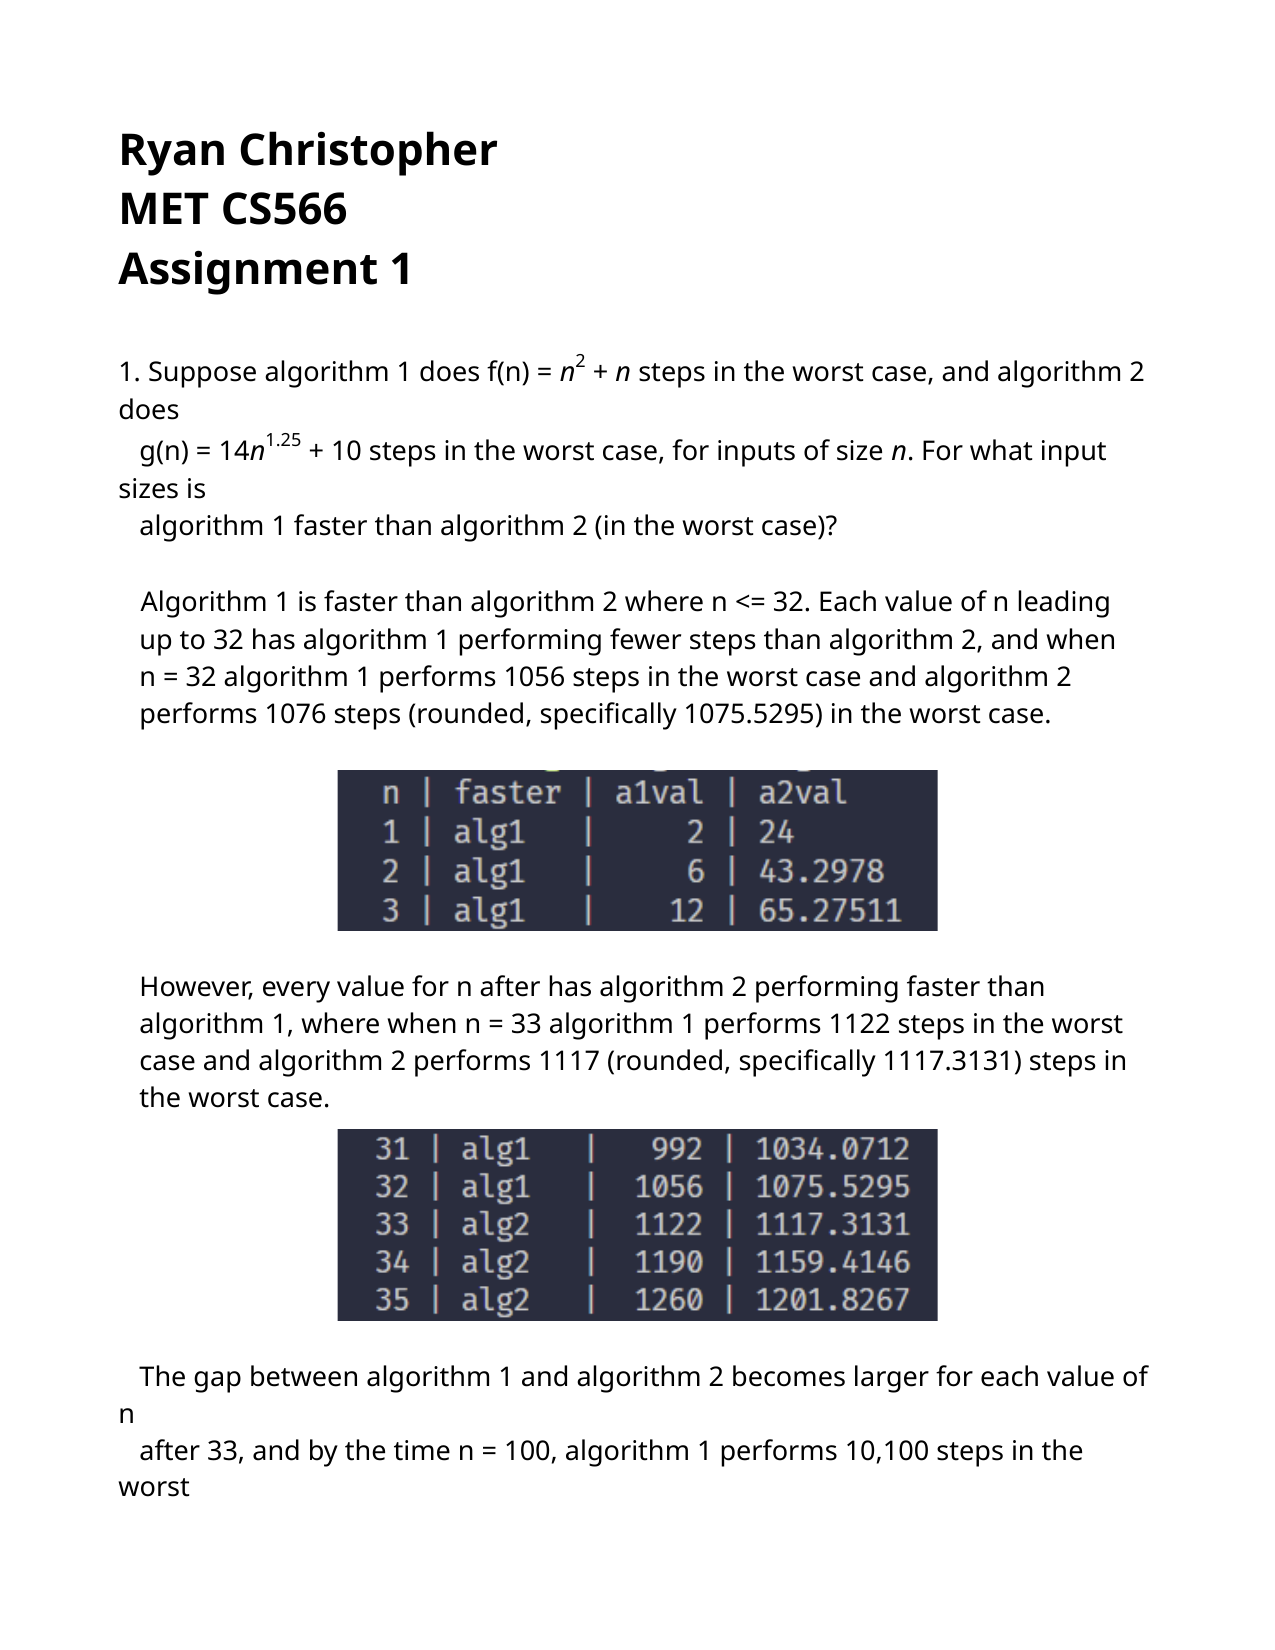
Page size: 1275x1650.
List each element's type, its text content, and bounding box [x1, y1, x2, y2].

text the worst case. [118, 1078, 1157, 1115]
text case and algorithm 2 performs 1117 (rounded, specifically 1117.3131) steps in [118, 1041, 1157, 1078]
text up to 32 has algorithm 1 performing fewer steps than algorithm 2, and when [118, 620, 1157, 657]
text algorithm 1 faster than algorithm 2 (in the worst case)? [118, 507, 1157, 544]
picture [337, 1129, 938, 1321]
text However, every value for n after has algorithm 2 performing faster than [118, 968, 1157, 1004]
text algorithm 1, where when n = 33 algorithm 1 performs 1122 steps in the worst [118, 1004, 1157, 1041]
text performs 1076 steps (rounded, specifically 1075.5295) in the worst case. [118, 694, 1157, 731]
text Algorithm 1 is faster than algorithm 2 where n <= 32. Each value of n leading [118, 581, 1157, 620]
picture [337, 770, 938, 931]
text The gap between algorithm 1 and algorithm 2 becomes larger for each value of n [118, 1357, 1157, 1431]
text Assignment 1 [118, 237, 1157, 297]
text g(n) = 14n1.25 + 10 steps in the worst case, for inputs of size n. For what input sizes is [118, 427, 1157, 507]
text n = 32 algorithm 1 performs 1056 steps in the worst case and algorithm 2 [118, 657, 1157, 694]
text after 33, and by the time n = 100, algorithm 1 performs 10,100 steps in the worst [118, 1431, 1157, 1505]
text MET CS566 [118, 178, 1157, 237]
text 1. Suppose algorithm 1 does f(n) = n2 + n steps in the worst case, and algorithm 2 does [118, 348, 1157, 427]
text Ryan Christopher [118, 118, 1157, 178]
